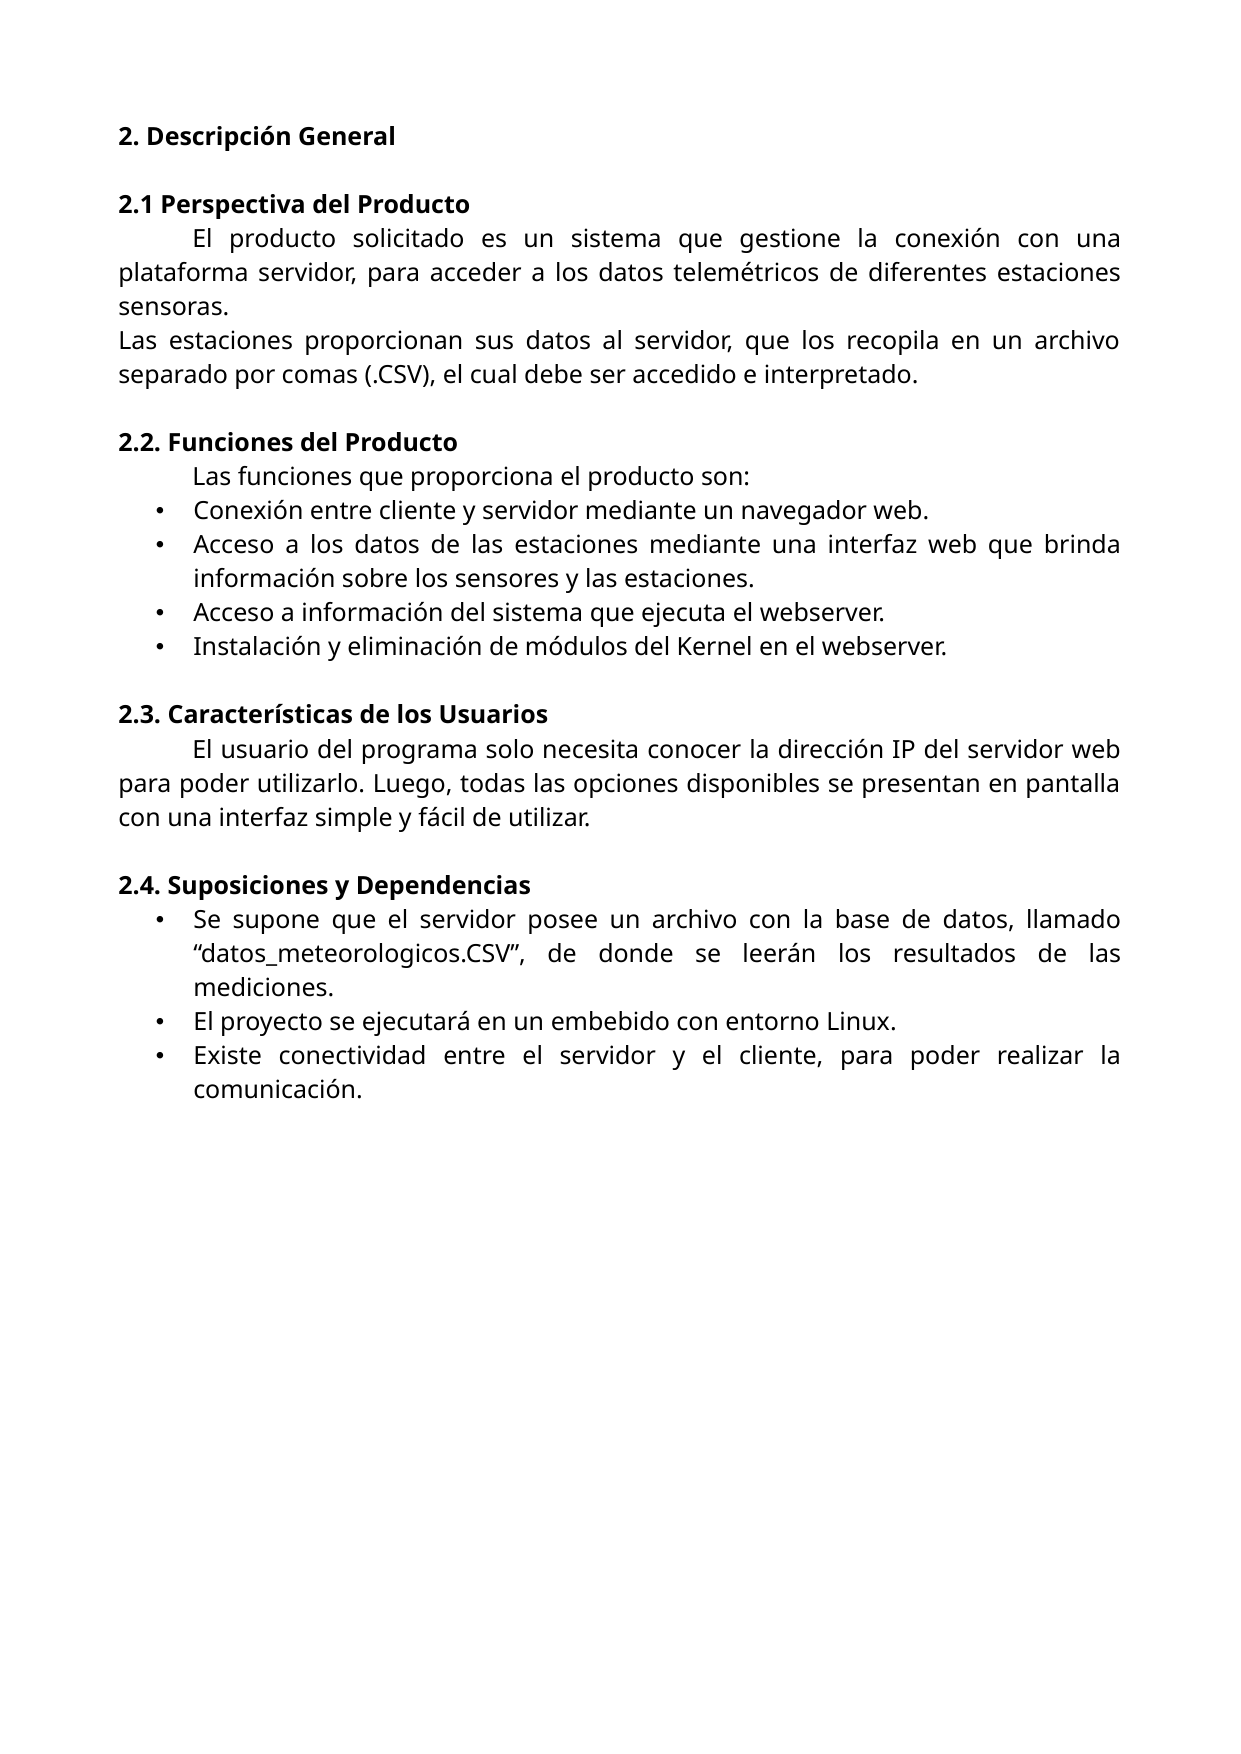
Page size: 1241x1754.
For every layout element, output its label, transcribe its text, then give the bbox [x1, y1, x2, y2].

text Las funciones que proporciona el producto son: [118, 459, 1122, 493]
text 2.4. Suposiciones y Dependencias [118, 867, 1122, 902]
list Acceso a información del sistema que ejecuta el webserver. [156, 595, 1122, 629]
text 2. Descripción General [118, 118, 1122, 152]
text El producto solicitado es un sistema que gestione la conexión con una plataforma servidor, para acceder a los datos telemétricos de diferentes estaciones sensoras. [118, 220, 1122, 322]
list El proyecto se ejecutará en un embebido con entorno Linux. [156, 1004, 1122, 1038]
text 2.3. Características de los Usuarios [118, 697, 1122, 731]
text 2.2. Funciones del Producto [118, 425, 1122, 459]
list Existe conectividad entre el servidor y el cliente, para poder realizar la comunicación. [156, 1038, 1122, 1106]
list Acceso a los datos de las estaciones mediante una interfaz web que brinda información sobre los sensores y las estaciones. [156, 527, 1122, 595]
list Conexión entre cliente y servidor mediante un navegador web. [156, 493, 1122, 527]
list Instalación y eliminación de módulos del Kernel en el webserver. [156, 629, 1122, 663]
text 2.1 Perspectiva del Producto [118, 186, 1122, 220]
list Se supone que el servidor posee un archivo con la base de datos, llamado “datos_meteorologicos.CSV”, de donde se leerán los resultados de las mediciones. [156, 902, 1122, 1004]
text El usuario del programa solo necesita conocer la dirección IP del servidor web para poder utilizarlo. Luego, todas las opciones disponibles se presentan en pantalla con una interfaz simple y fácil de utilizar. [118, 731, 1122, 833]
text Las estaciones proporcionan sus datos al servidor, que los recopila en un archivo separado por comas (.CSV), el cual debe ser accedido e interpretado. [118, 322, 1122, 391]
